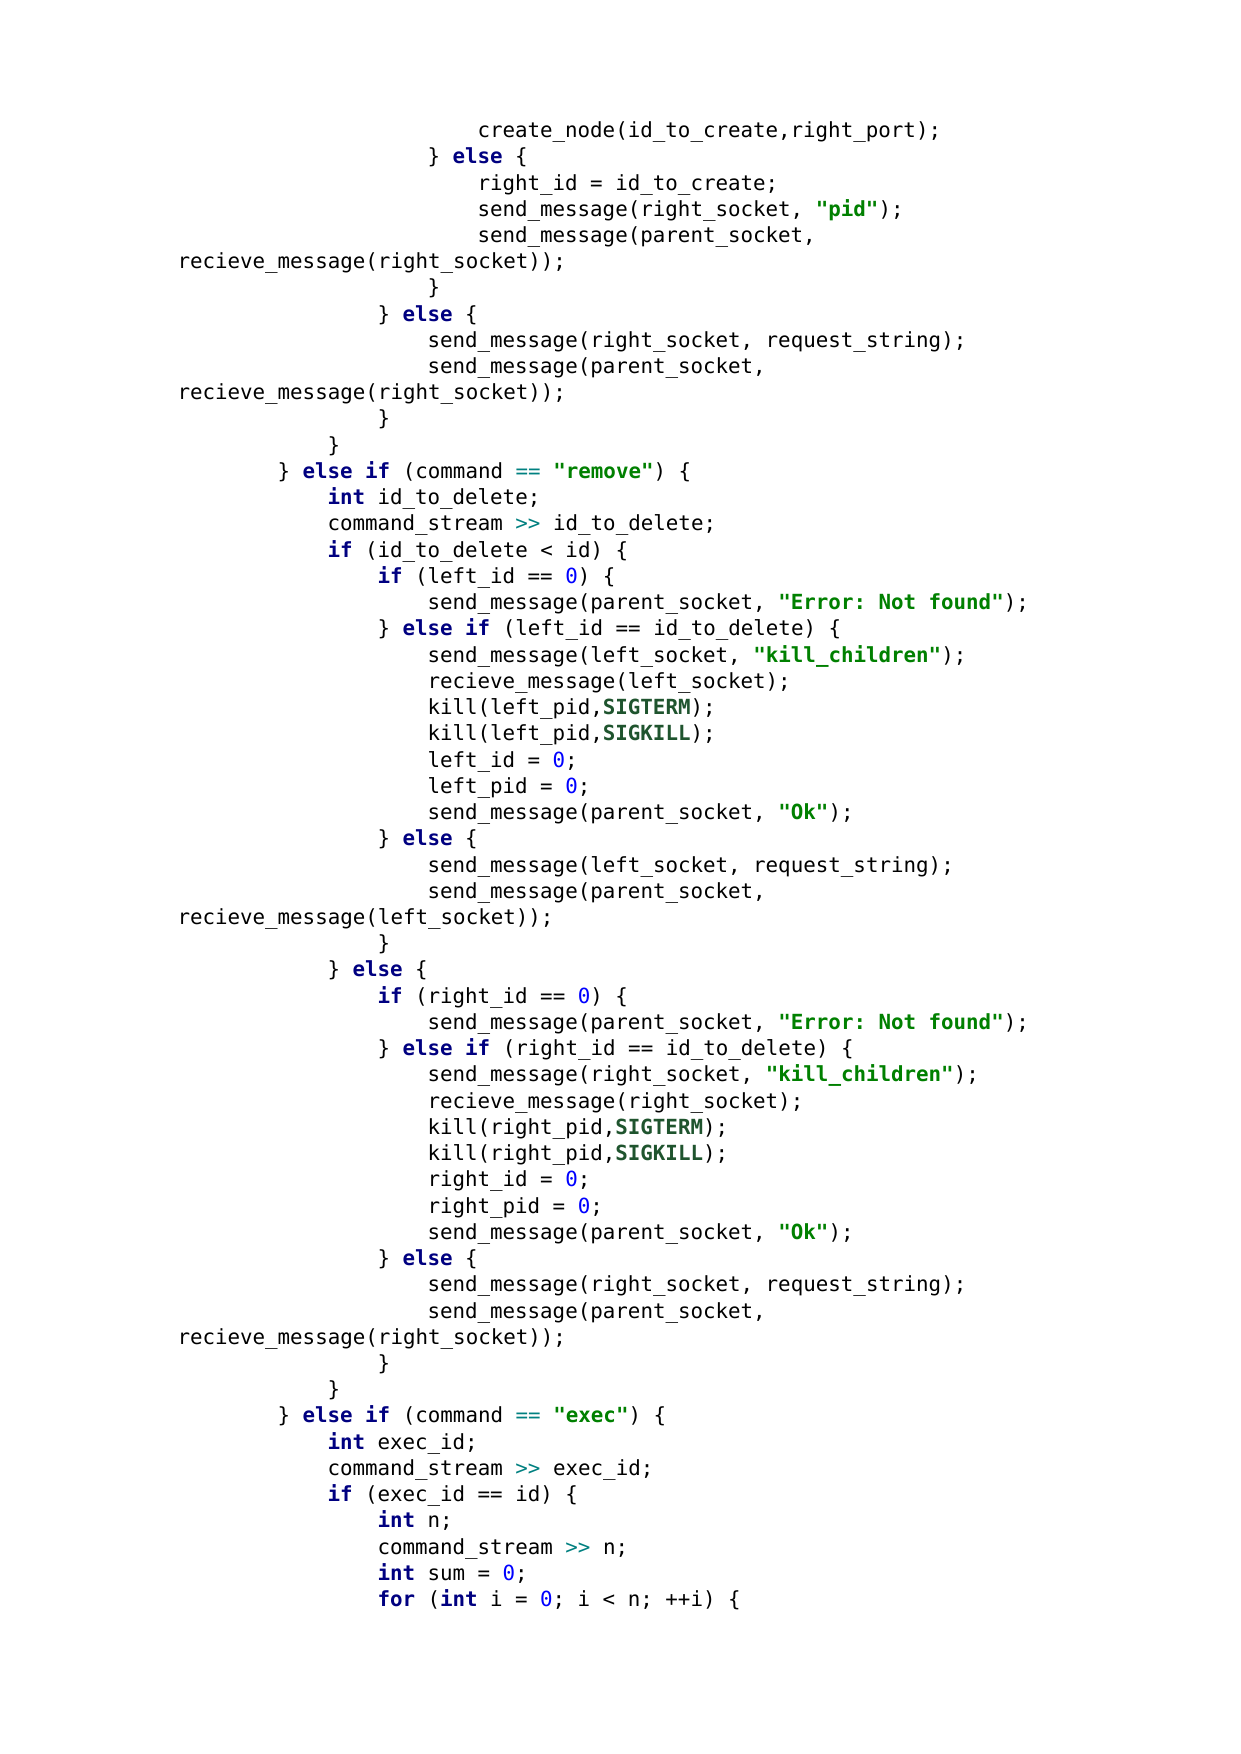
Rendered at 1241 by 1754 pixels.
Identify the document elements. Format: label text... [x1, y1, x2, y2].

text kill(left_pid,SIGKILL); [177, 721, 1152, 746]
text if (left_id == 0) { [177, 564, 1152, 588]
text } [177, 931, 1152, 956]
text recieve_message(left_socket); [177, 669, 1152, 693]
text } else { [177, 144, 1152, 169]
text left_id = 0; [177, 748, 1152, 772]
text right_id = 0; [177, 1167, 1152, 1192]
text kill(right_pid,SIGTERM); [177, 1115, 1152, 1139]
text command_stream >> n; [177, 1535, 1152, 1559]
text } else { [177, 826, 1152, 851]
text kill(right_pid,SIGKILL); [177, 1141, 1152, 1166]
text command_stream >> exec_id; [177, 1456, 1152, 1480]
text send_message(parent_socket, recieve_message(left_socket)); [177, 879, 1152, 929]
text right_id = id_to_create; [177, 171, 1152, 195]
text if (exec_id == id) { [177, 1482, 1152, 1507]
text send_message(parent_socket, recieve_message(right_socket)); [177, 223, 1152, 273]
text } else { [177, 1246, 1152, 1271]
text send_message(right_socket, request_string); [177, 1272, 1152, 1297]
text send_message(parent_socket, "Error: Not found"); [177, 590, 1152, 614]
text send_message(parent_socket, recieve_message(right_socket)); [177, 1299, 1152, 1349]
text } [177, 1351, 1152, 1375]
text create_node(id_to_create,right_port); [177, 118, 1152, 142]
text int exec_id; [177, 1430, 1152, 1454]
text } else if (left_id == id_to_delete) { [177, 616, 1152, 641]
text } else if (command == "remove") { [177, 459, 1152, 483]
text if (id_to_delete < id) { [177, 538, 1152, 562]
text command_stream >> id_to_delete; [177, 511, 1152, 536]
text } else if (command == "exec") { [177, 1403, 1152, 1428]
text send_message(parent_socket, "Error: Not found"); [177, 1010, 1152, 1034]
text if (right_id == 0) { [177, 984, 1152, 1008]
text } [177, 1377, 1152, 1402]
text send_message(left_socket, "kill_children"); [177, 643, 1152, 667]
text right_pid = 0; [177, 1194, 1152, 1218]
text for (int i = 0; i < n; ++i) { [177, 1587, 1152, 1612]
text int id_to_delete; [177, 485, 1152, 509]
text } else if (right_id == id_to_delete) { [177, 1036, 1152, 1061]
text } [177, 433, 1152, 457]
text } [177, 406, 1152, 431]
text send_message(parent_socket, recieve_message(right_socket)); [177, 354, 1152, 404]
text send_message(right_socket, request_string); [177, 328, 1152, 352]
text int sum = 0; [177, 1561, 1152, 1585]
text send_message(right_socket, "pid"); [177, 197, 1152, 221]
text recieve_message(right_socket); [177, 1089, 1152, 1113]
text } else { [177, 302, 1152, 326]
text left_pid = 0; [177, 774, 1152, 798]
text int n; [177, 1508, 1152, 1533]
text } else { [177, 957, 1152, 982]
text } [177, 275, 1152, 300]
text kill(left_pid,SIGTERM); [177, 695, 1152, 719]
text send_message(parent_socket, "Ok"); [177, 800, 1152, 824]
text send_message(parent_socket, "Ok"); [177, 1220, 1152, 1244]
text send_message(right_socket, "kill_children"); [177, 1062, 1152, 1087]
text send_message(left_socket, request_string); [177, 853, 1152, 877]
